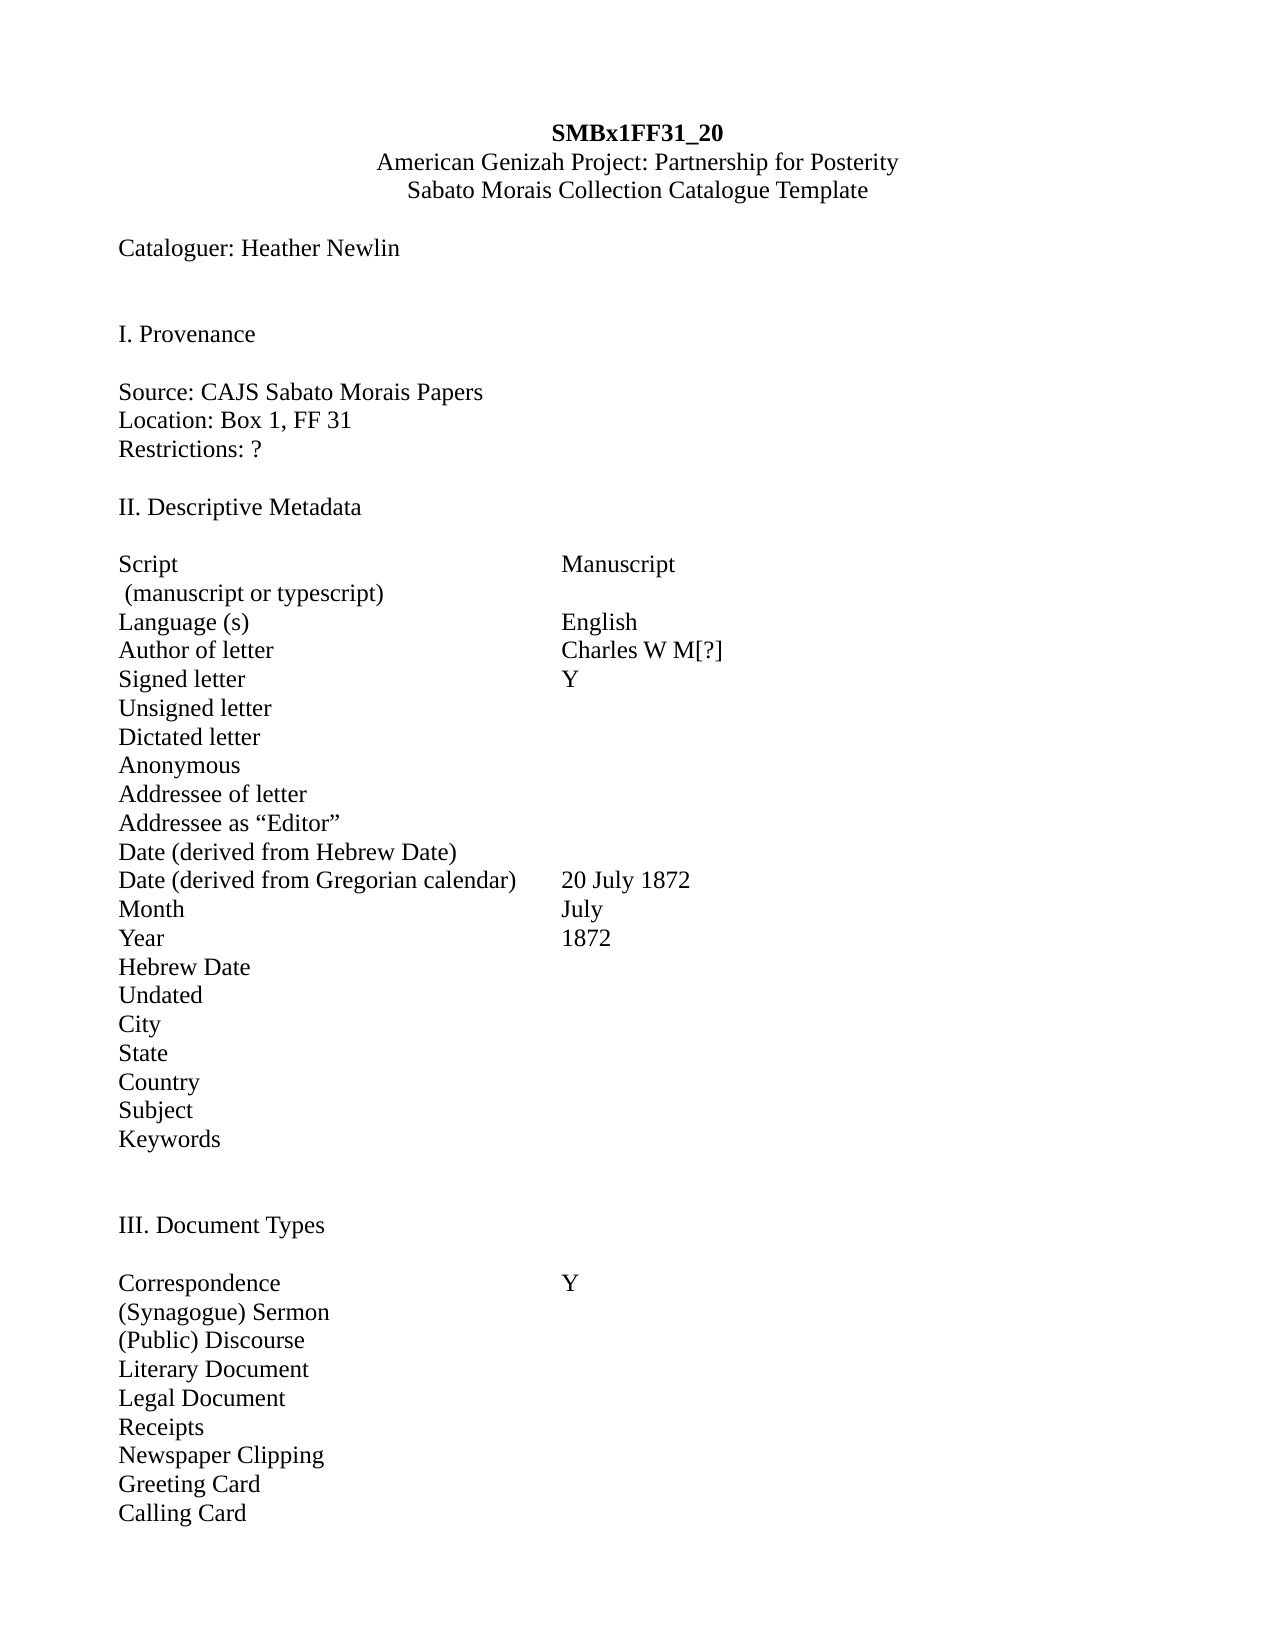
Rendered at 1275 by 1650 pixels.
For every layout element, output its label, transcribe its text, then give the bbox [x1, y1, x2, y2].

text Sabato Morais Collection Catalogue Template [118, 176, 1157, 204]
text Dictated letter [118, 722, 1157, 751]
text Correspondence Y [118, 1268, 1157, 1297]
text Anonymous [118, 751, 1157, 779]
text Legal Document [118, 1383, 1157, 1412]
text Date (derived from Gregorian calendar) 20 July 1872 [118, 866, 1157, 894]
text Unsigned letter [118, 693, 1157, 722]
text Literary Document [118, 1354, 1157, 1383]
text Month July [118, 894, 1157, 923]
text Addressee of letter [118, 779, 1157, 808]
text Location: Box 1, FF 31 [118, 406, 1157, 434]
text Year 1872 [118, 923, 1157, 952]
text Greeting Card [118, 1469, 1157, 1498]
text Receipts [118, 1412, 1157, 1441]
text Script Manuscript [118, 549, 1157, 578]
text Hebrew Date [118, 952, 1157, 981]
text Country [118, 1067, 1157, 1096]
text Subject [118, 1096, 1157, 1124]
text Language (s) English [118, 607, 1157, 636]
text Author of letter Charles W M[?] [118, 636, 1157, 664]
text Cataloguer: Heather Newlin [118, 233, 1157, 262]
text Date (derived from Hebrew Date) [118, 837, 1157, 866]
text Undated [118, 981, 1157, 1009]
text Restrictions: ? [118, 434, 1157, 463]
text Signed letter Y [118, 664, 1157, 693]
text (Public) Discourse [118, 1326, 1157, 1354]
text Addressee as “Editor” [118, 808, 1157, 837]
text II. Descriptive Metadata [118, 492, 1157, 521]
text State [118, 1038, 1157, 1067]
text Newspaper Clipping [118, 1441, 1157, 1469]
text I. Provenance [118, 319, 1157, 348]
text Calling Card [118, 1498, 1157, 1527]
text SMBx1FF31_20 [118, 118, 1157, 147]
text Source: CAJS Sabato Morais Papers [118, 377, 1157, 406]
text (Synagogue) Sermon [118, 1297, 1157, 1326]
text City [118, 1009, 1157, 1038]
text (manuscript or typescript) [118, 578, 1157, 607]
text Keywords [118, 1124, 1157, 1153]
text American Genizah Project: Partnership for Posterity [118, 147, 1157, 176]
text III. Document Types [118, 1211, 1157, 1239]
